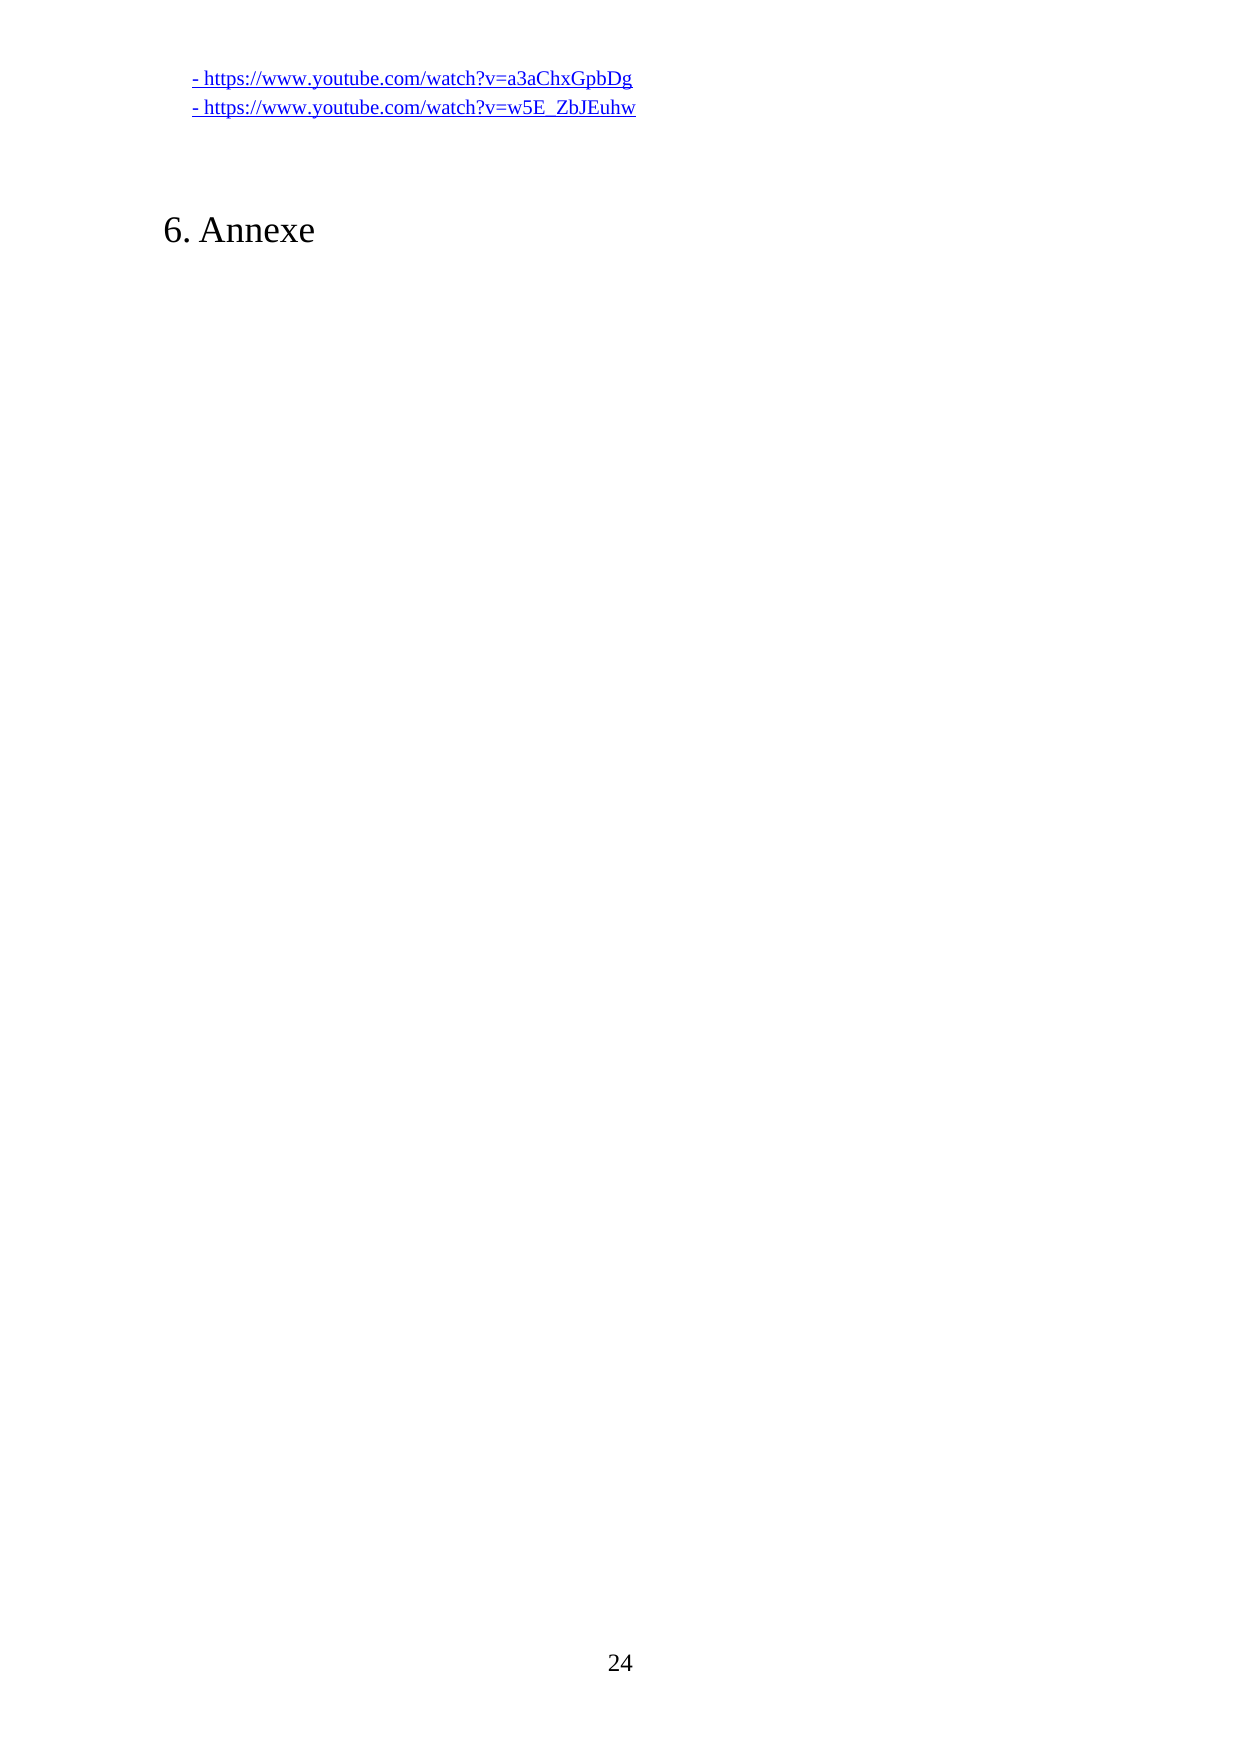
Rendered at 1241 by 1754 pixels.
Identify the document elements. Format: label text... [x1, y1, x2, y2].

text - https://www.youtube.com/watch?v=a3aChxGpbDg [118, 74, 1122, 88]
subtitle 6. Annexe [118, 207, 1122, 250]
text - https://www.youtube.com/watch?v=w5E_ZbJEuhw [118, 103, 1122, 118]
